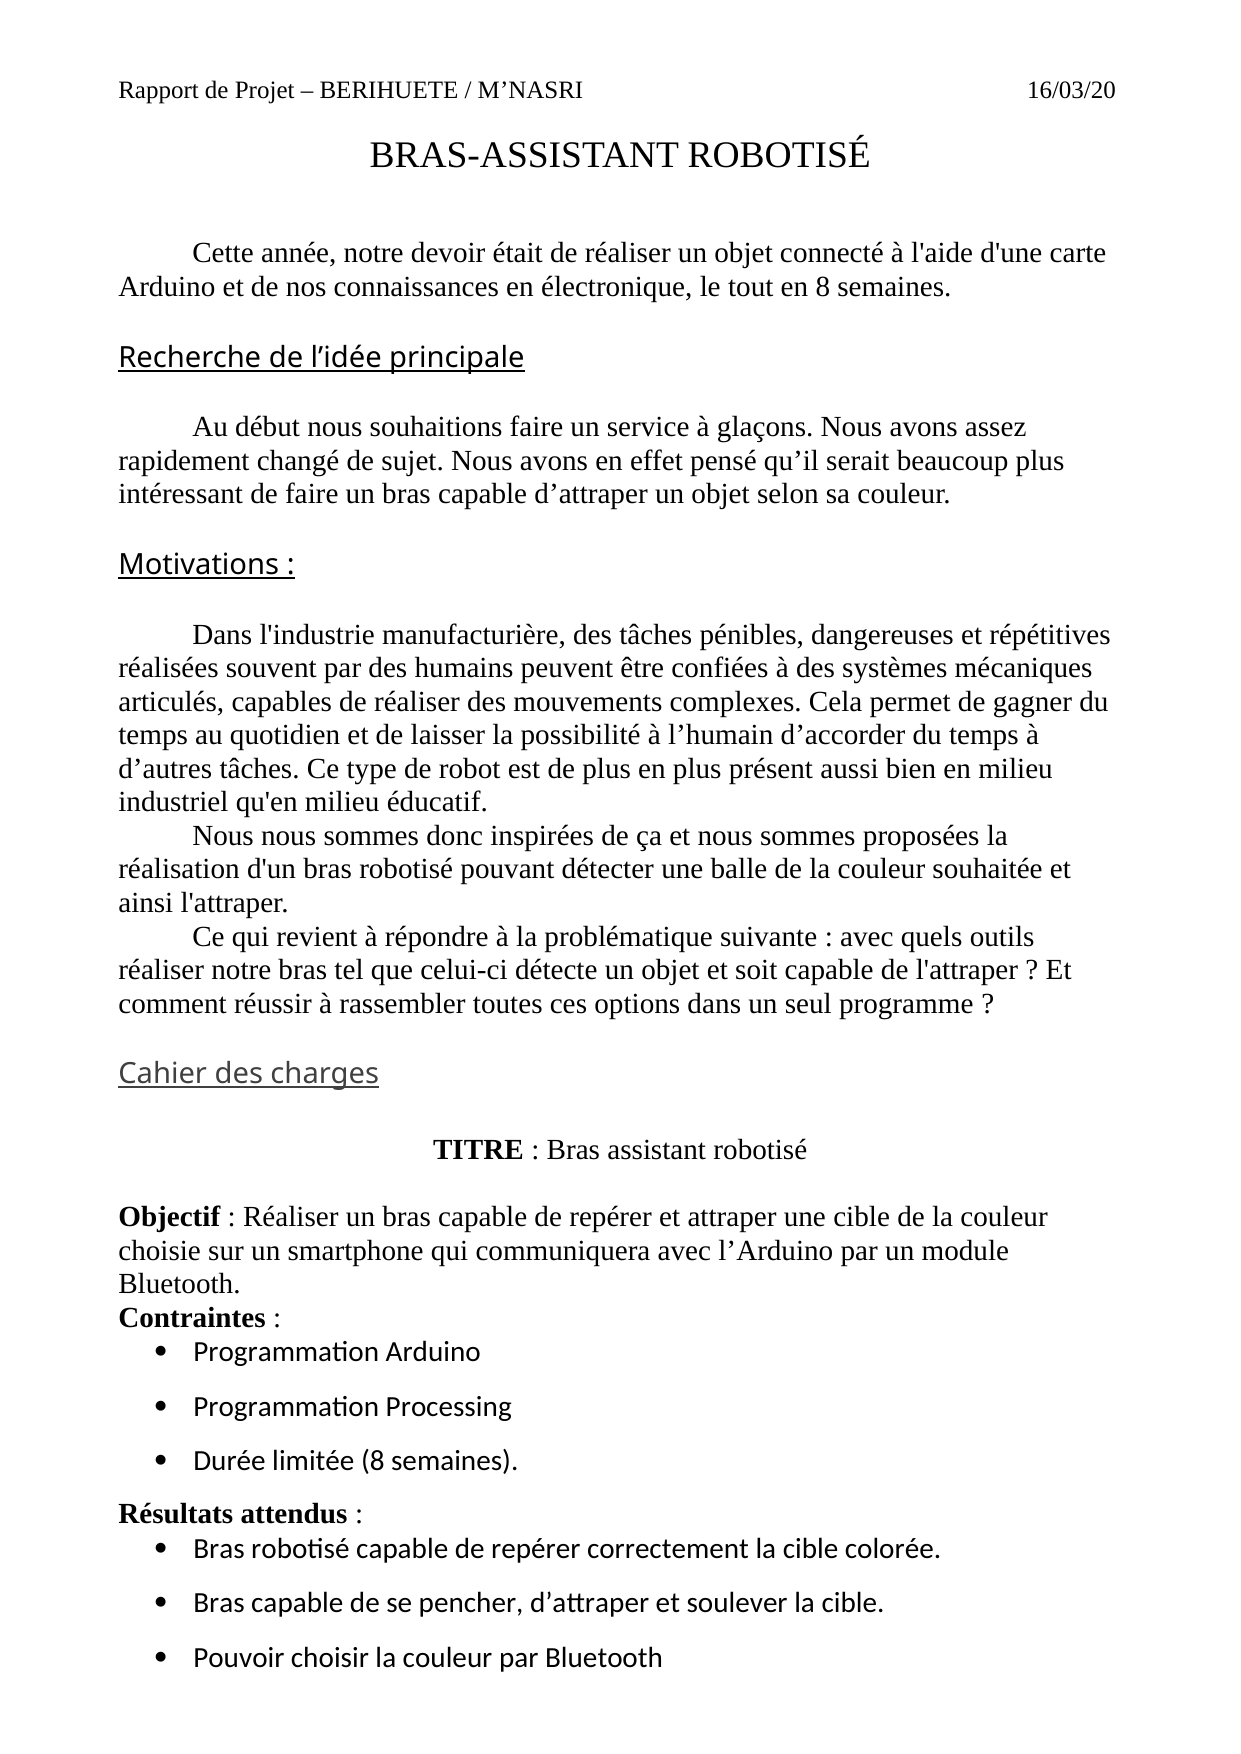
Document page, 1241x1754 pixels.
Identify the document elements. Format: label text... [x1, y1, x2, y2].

text Motivations : [118, 543, 1122, 583]
text Cette année, notre devoir était de réaliser un objet connecté à l'aide d'une carte Arduino et de nos connaissances en électronique, le tout en 8 semaines. [118, 236, 1122, 303]
list Bras capable de se pencher, d’attraper et soulever la cible. [156, 1584, 1122, 1620]
text Ce qui revient à répondre à la problématique suivante : avec quels outils réaliser notre bras tel que celui-ci détecte un objet et soit capable de l'attraper ? Et comment réussir à rassembler toutes ces options dans un seul programme ? [118, 919, 1122, 1019]
text Au début nous souhaitions faire un service à glaçons. Nous avons assez rapidement changé de sujet. Nous avons en effet pensé qu’il serait beaucoup plus intéressant de faire un bras capable d’attraper un objet selon sa couleur. [118, 409, 1122, 510]
text Contraintes : [118, 1300, 1122, 1333]
text Nous nous sommes donc inspirées de ça et nous sommes proposées la réalisation d'un bras robotisé pouvant détecter une balle de la couleur souhaitée et ainsi l'attraper. [118, 818, 1122, 919]
text Objectif : Réaliser un bras capable de repérer et attraper une cible de la couleur choisie sur un smartphone qui communiquera avec l’Arduino par un module Bluetooth. [118, 1199, 1122, 1300]
list Programmation Arduino [156, 1333, 1122, 1369]
text Résultats attendus : [118, 1497, 1122, 1530]
list Programmation Processing [156, 1388, 1122, 1423]
text TITRE : Bras assistant robotisé [118, 1132, 1122, 1166]
list Bras robotisé capable de repérer correctement la cible colorée. [156, 1530, 1122, 1566]
text Recherche de l’idée principale [118, 336, 1122, 376]
list Durée limitée (8 semaines). [156, 1442, 1122, 1478]
text Dans l'industrie manufacturière, des tâches pénibles, dangereuses et répétitives réalisées souvent par des humains peuvent être confiées à des systèmes mécaniques articulés, capables de réaliser des mouvements complexes. Cela permet de gagner du temps au quotidien et de laisser la possibilité à l’humain d’accorder du temps à d’autres tâches. Ce type de robot est de plus en plus présent aussi bien en milieu industriel qu'en milieu éducatif. [118, 617, 1122, 818]
text Cahier des charges [118, 1053, 1122, 1092]
list Pouvoir choisir la couleur par Bluetooth [156, 1639, 1122, 1674]
